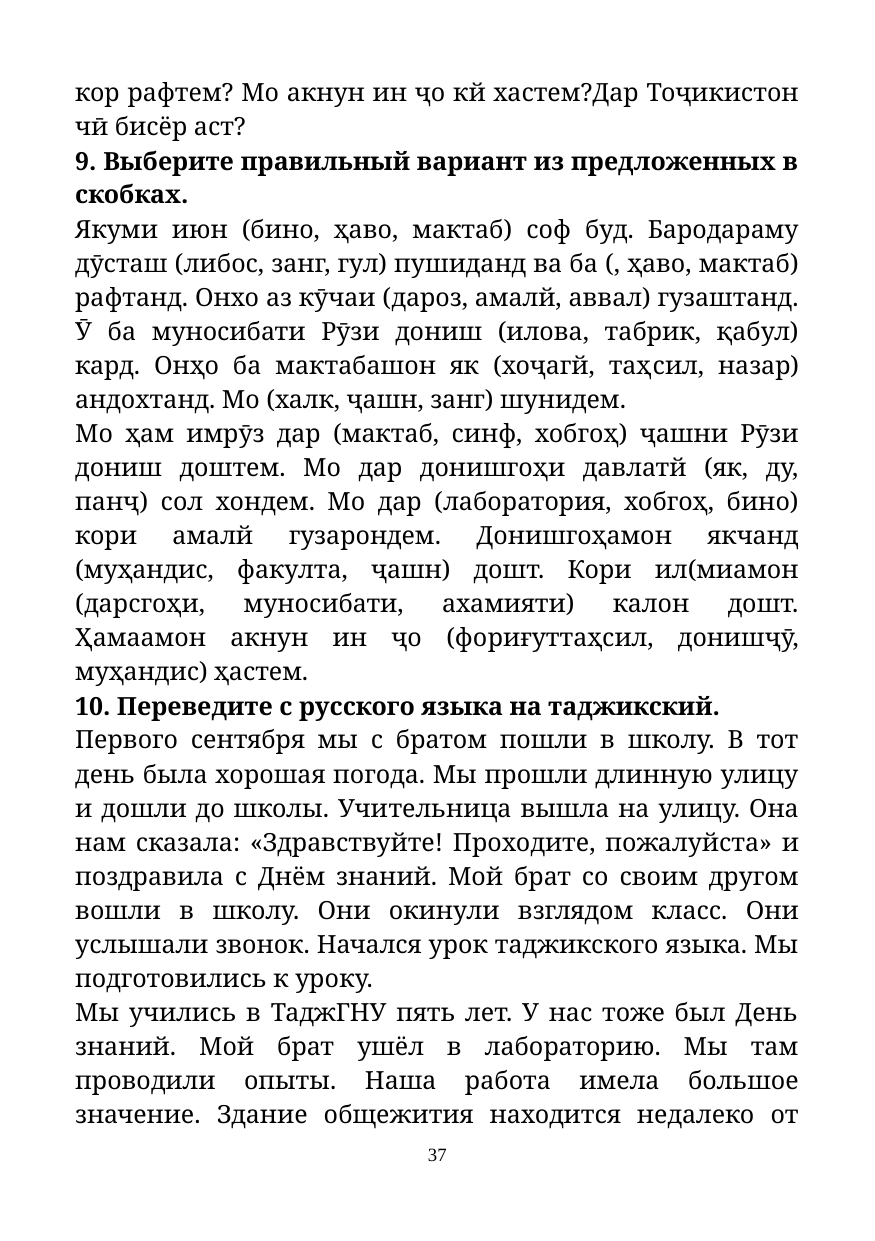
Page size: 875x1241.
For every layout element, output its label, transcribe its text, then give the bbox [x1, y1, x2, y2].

text Первого сентября мы с братом пошли в школу. В тот день была хо­рошая погода. Мы прошли длинную улицу и дошли до школы. Учи­тельница вышла на улицу. Она нам сказала: «Здравствуйте! Прохо­дите, пожалуйста» и поздравила с Днём знаний. Мой брат со своим другом вошли в школу. Они окинули взглядом класс. Они услышали звонок. Начался урок таджикского языка. Мы подготовились к уро­ку. [75, 722, 799, 995]
text Мы учились в ТаджГНУ пять лет. У нас тоже был День знаний. Мой брат ушёл в лабораторию. Мы там проводили опыты. Наша работа имела большое значение. Здание общежития находится недалеко от [75, 995, 799, 1131]
text Мо ҳам имрӯз дар (мактаб, синф, хобгоҳ) ҷашни Рӯзи дониш до­штем. Мо дар донишгоҳи давлатй (як, ду, панҷ) сол хондем. Мо дар (лаборатория, хобгоҳ, бино) кори амалй гузарондем. Донишгоҳамон якчанд (муҳандис, факулта, ҷашн) дошт. Кори ил(миамон (дарсгоҳи, муносибати, ахамияти) калон дошт. Ҳамаамон акнун ин ҷо (фо­риғуттаҳсил, донишҷӯ, муҳандис) ҳастем. [75, 416, 799, 688]
text 9. Выберите правильный вариант из предложенных в скоб­ках. [75, 143, 799, 211]
text Якуми июн (бино, ҳаво, мактаб) соф буд. Бародараму дӯсташ (ли­бос, занг, гул) пушиданд ва ба (, ҳаво, мактаб) рафтанд. Онхо аз кӯчаи (дароз, амалй, аввал) гузаштанд. Ӯ ба муносибати Рӯзи дониш (илова, табрик, қабул) кард. Онҳо ба мактабашон як (хоҷагй, таҳ­сил, назар) андохтанд. Мо (халк, ҷашн, занг) шунидем. [75, 211, 799, 416]
text 10. Переведите с русского языка на таджикский. [75, 688, 799, 722]
text кор рафтем? Мо акнун ин ҷо кй хастем?Дар Тоҷикистон чӣ бисёр аст? [75, 75, 799, 143]
